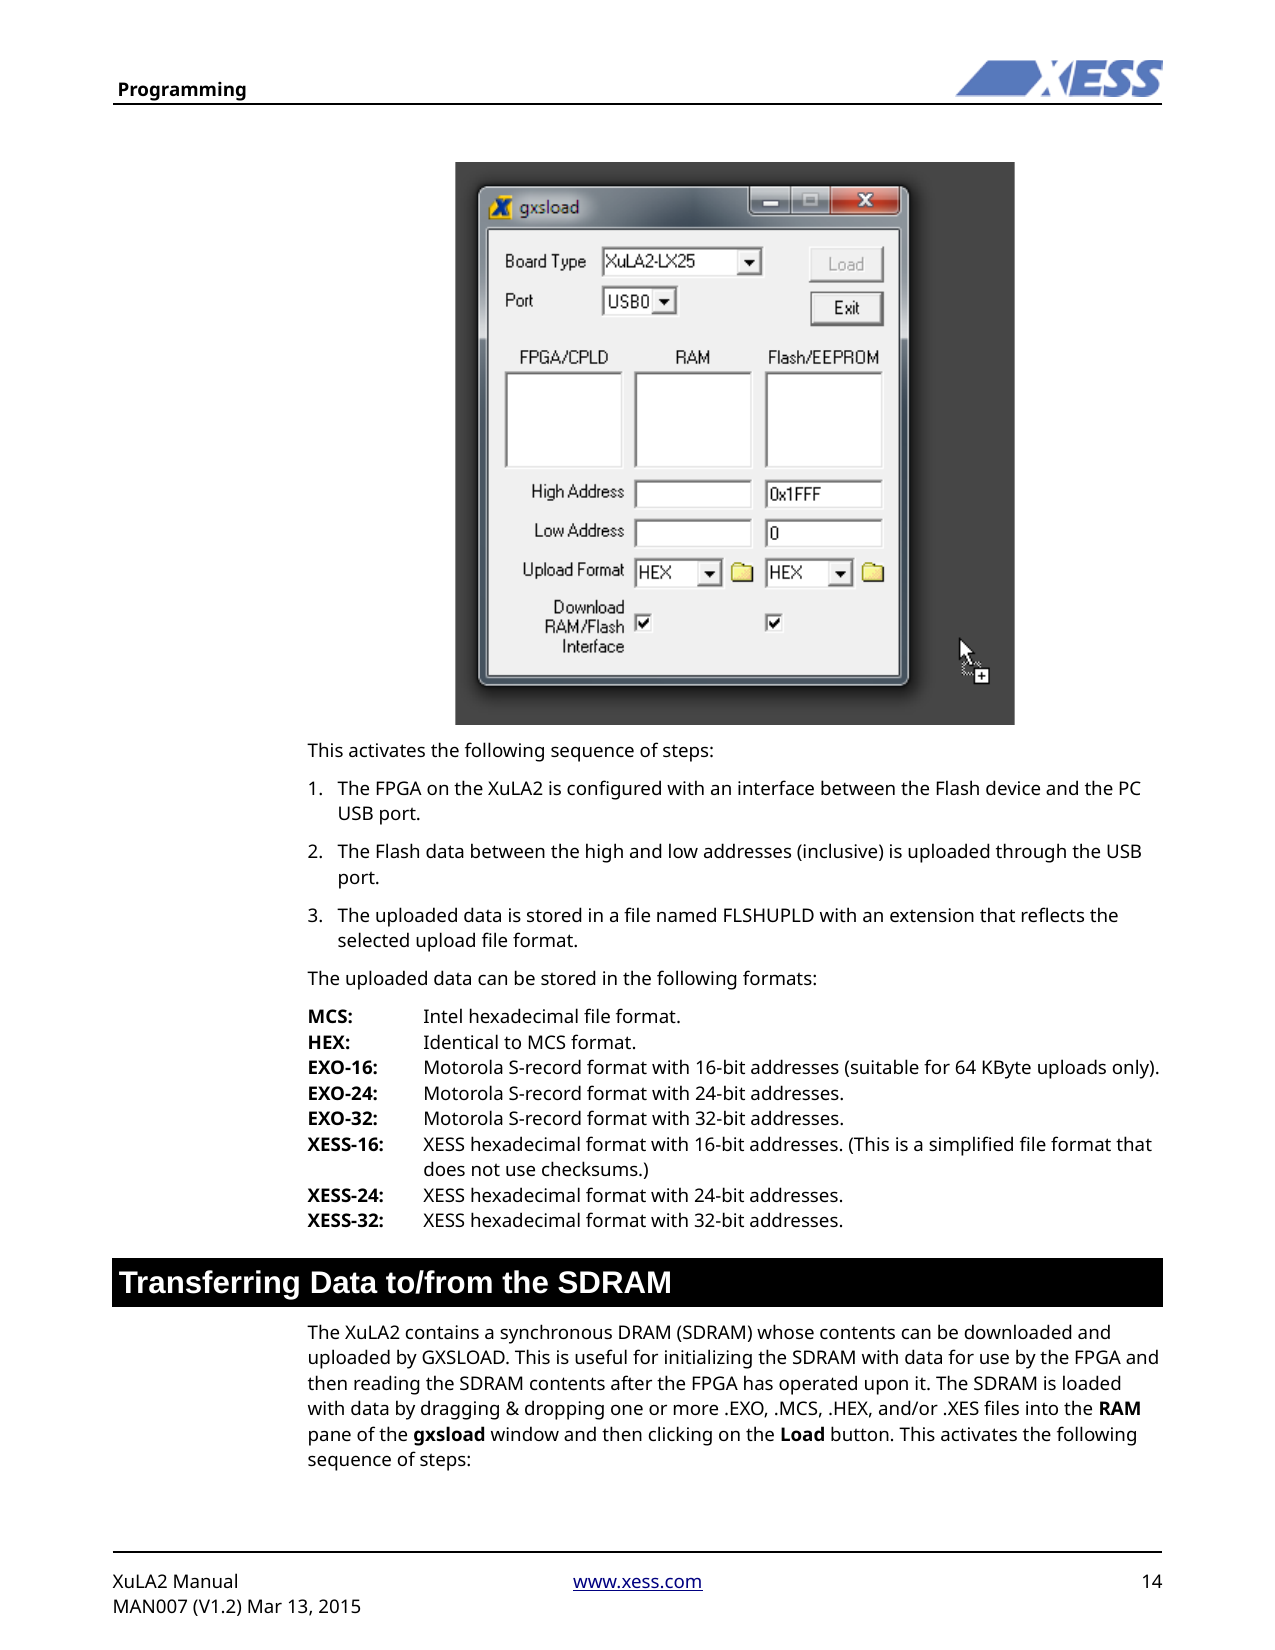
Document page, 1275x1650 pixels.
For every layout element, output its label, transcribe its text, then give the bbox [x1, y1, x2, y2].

list The Flash data between the high and low addresses (inclusive) is uploaded through the USB port. [307, 838, 1162, 889]
text This activates the following sequence of steps: [307, 737, 1162, 762]
text EXO-24: Motorola S-record format with 24-bit addresses. [307, 1080, 1162, 1106]
text MCS: Intel hexadecimal file format. [307, 1004, 1162, 1029]
text The uploaded data can be stored in the following formats: [307, 966, 1162, 991]
table_cell [955, 60, 1163, 97]
text XESS-16: XESS hexadecimal format with 16-bit addresses. (This is a simplified file format that does not use checksums.) [307, 1131, 1162, 1182]
text EXO-16: Motorola S-record format with 16-bit addresses (suitable for 64 KByte uploads only). [307, 1055, 1162, 1080]
list The FPGA on the XuLA2 is configured with an interface between the Flash device and the PC USB port. [307, 775, 1162, 826]
text HEX: Identical to MCS format. [307, 1029, 1162, 1055]
text The XuLA2 contains a synchronous DRAM (SDRAM) whose contents can be downloaded and uploaded by GXSLOAD. This is useful for initializing the SDRAM with data for use by the FPGA and then reading the SDRAM contents after the FPGA has operated upon it. The SDRAM is loaded with data by dragging & dropping one or more .EXO, .MCS, .HEX, and/or .XES files into the RAM pane of the gxsload window and then clicking on the Load button. This activates the following sequence of steps: [307, 1319, 1162, 1472]
text EXO-32: Motorola S-record format with 32-bit addresses. [307, 1106, 1162, 1131]
text XESS-24: XESS hexadecimal format with 24-bit addresses. [307, 1182, 1162, 1208]
picture [455, 162, 1015, 725]
text XESS-32: XESS hexadecimal format with 32-bit addresses. [307, 1208, 1162, 1233]
list The uploaded data is stored in a file named FLSHUPLD with an extension that reflects the selected upload file format. [307, 902, 1162, 953]
subtitle Transferring Data to/from the SDRAM [114, 1259, 1162, 1306]
